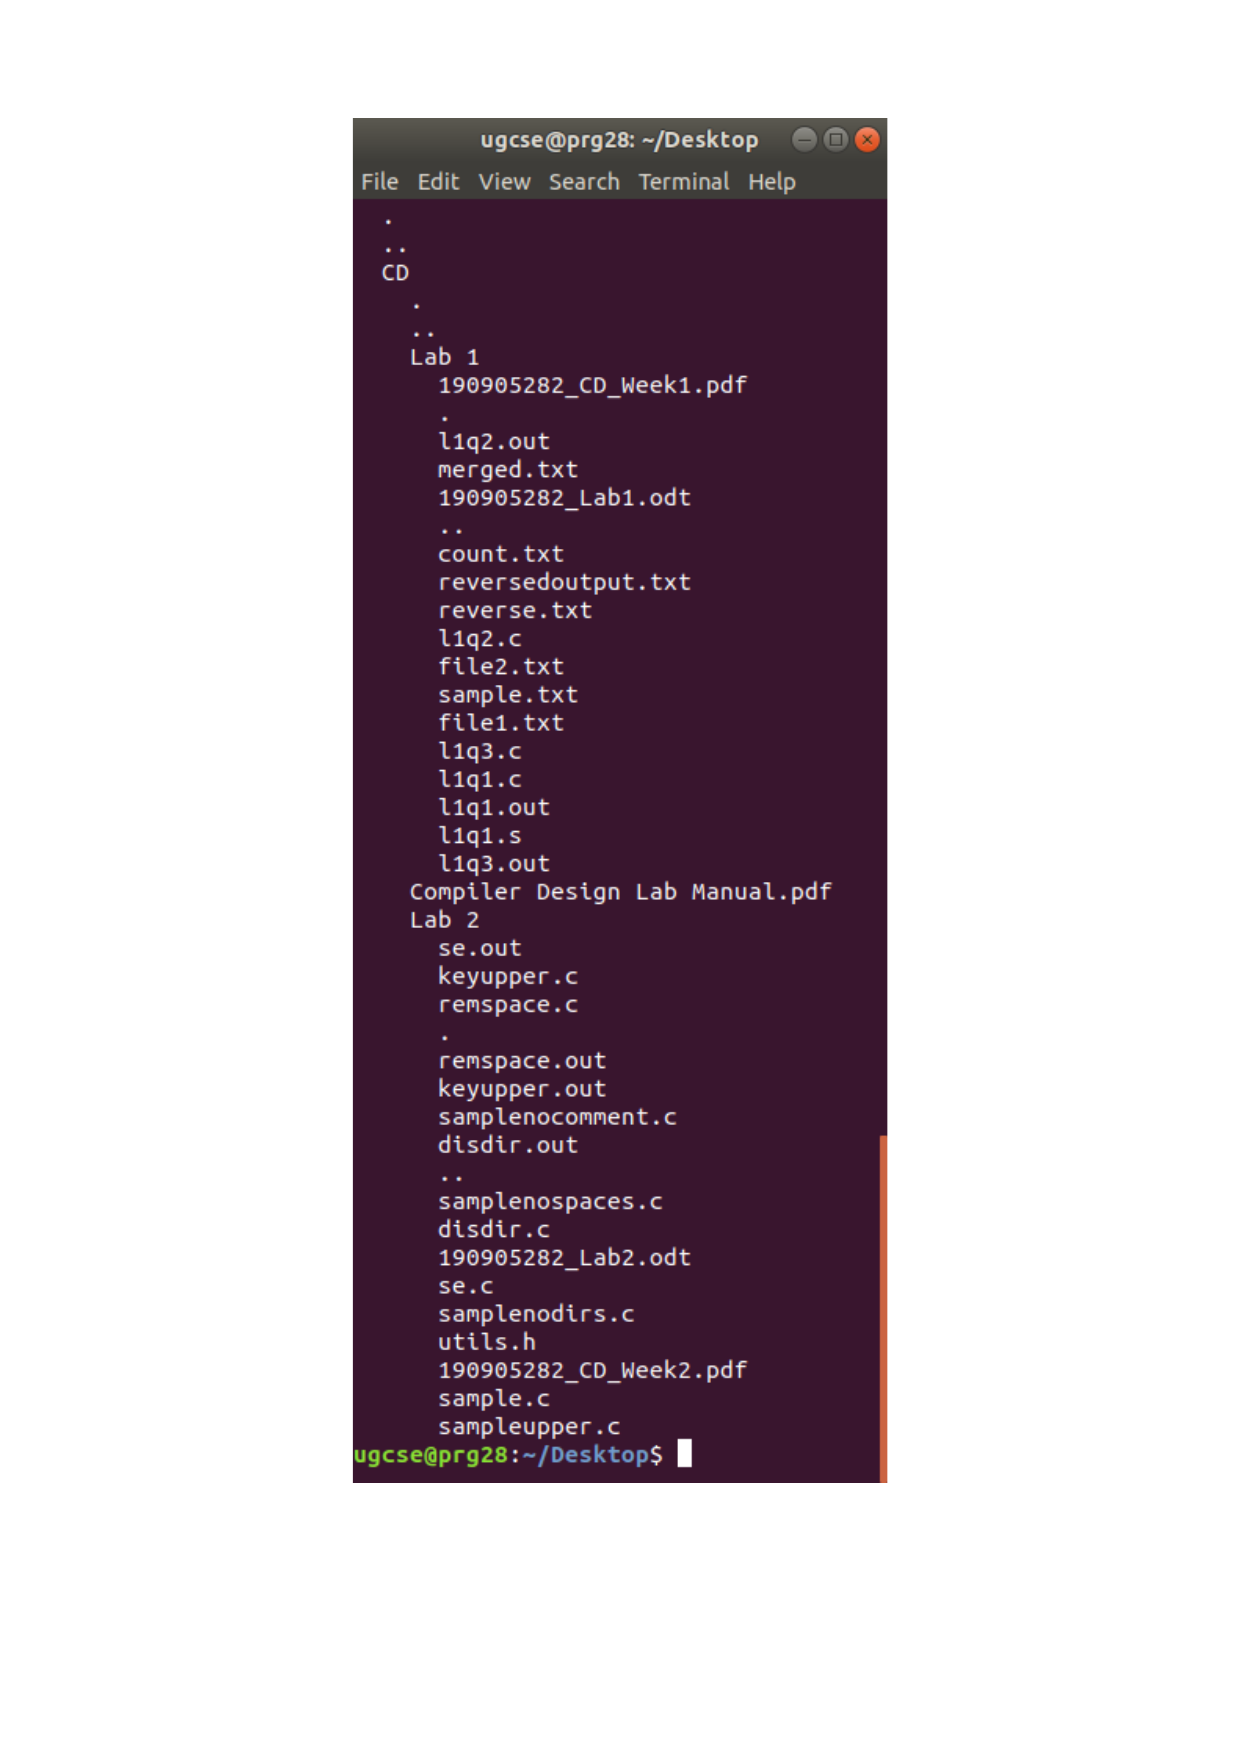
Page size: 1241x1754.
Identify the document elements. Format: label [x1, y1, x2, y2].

picture [352, 118, 888, 1483]
